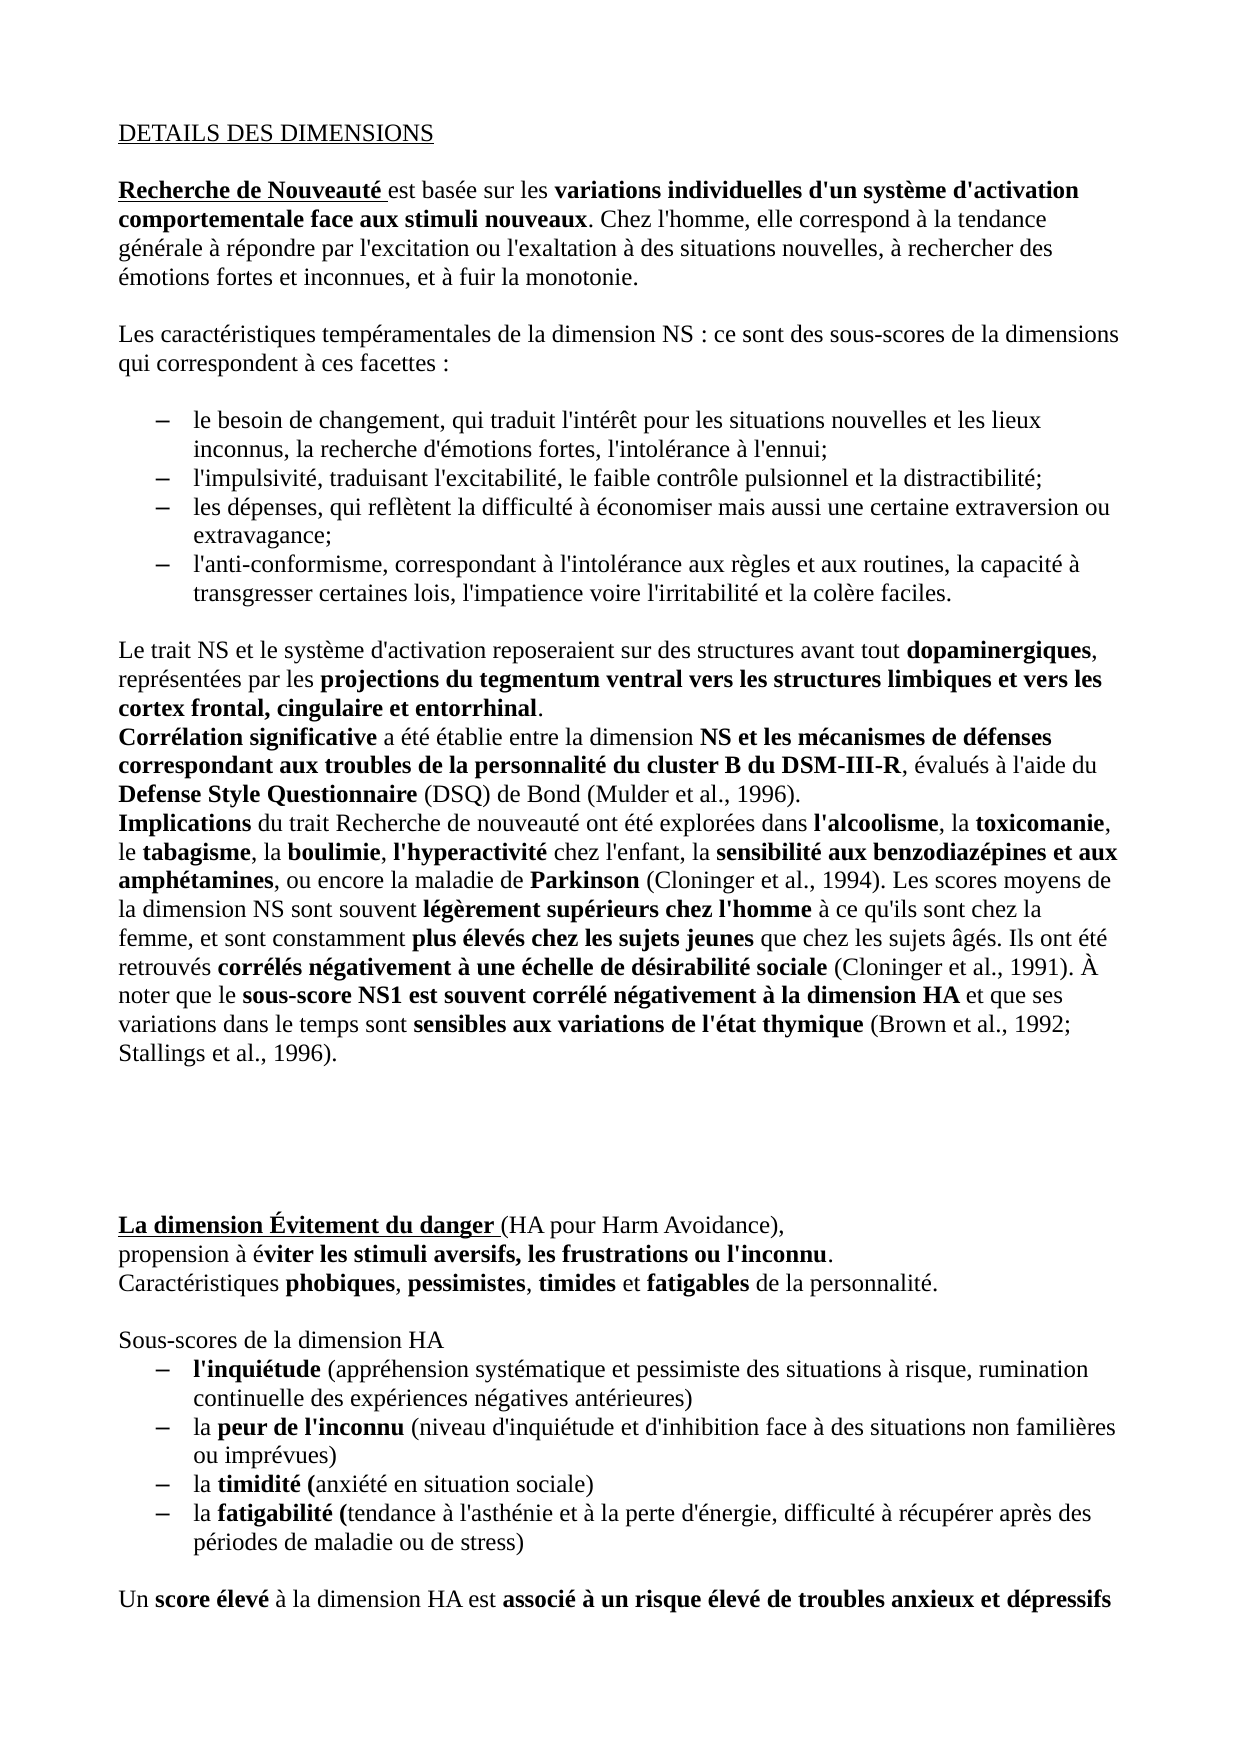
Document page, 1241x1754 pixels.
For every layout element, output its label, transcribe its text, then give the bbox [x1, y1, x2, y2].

list le besoin de changement, qui traduit l'intérêt pour les situations nouvelles et les lieux inconnus, la recherche d'émotions fortes, l'intolérance à l'ennui; [156, 406, 1122, 463]
text Un score élevé à la dimension HA est associé à un risque élevé de troubles anxieux et dépressifs [118, 1584, 1122, 1613]
list la fatigabilité (tendance à l'asthénie et à la perte d'énergie, difficulté à récupérer après des périodes de maladie ou de stress) [156, 1498, 1122, 1556]
text Recherche de Nouveauté est basée sur les variations individuelles d'un système d'activation comportementale face aux stimuli nouveaux. Chez l'homme, elle correspond à la tendance générale à répondre par l'excitation ou l'exaltation à des situations nouvelles, à rechercher des émotions fortes et inconnues, et à fuir la monotonie. [118, 176, 1122, 291]
list la timidité (anxiété en situation sociale) [156, 1469, 1122, 1498]
list l'inquiétude (appréhension systématique et pessimiste des situations à risque, rumination continuelle des expériences négatives antérieures) [156, 1354, 1122, 1412]
text Sous-scores de la dimension HA [118, 1326, 1122, 1354]
text Les caractéristiques tempéramentales de la dimension NS : ce sont des sous-scores de la dimensions qui correspondent à ces facettes : [118, 319, 1122, 377]
text Corrélation significative a été établie entre la dimension NS et les mécanismes de défenses correspondant aux troubles de la personnalité du cluster B du DSM-III-R, évalués à l'aide du Defense Style Questionnaire (DSQ) de Bond (Mulder et al., 1996). [118, 722, 1122, 808]
text Implications du trait Recherche de nouveauté ont été explorées dans l'alcoolisme, la toxicomanie, le tabagisme, la boulimie, l'hyperactivité chez l'enfant, la sensibilité aux benzodiazépines et aux amphétamines, ou encore la maladie de Parkinson (Cloninger et al., 1994). Les scores moyens de la dimension NS sont souvent légèrement supérieurs chez l'homme à ce qu'ils sont chez la femme, et sont constamment plus élevés chez les sujets jeunes que chez les sujets âgés. Ils ont été retrouvés corrélés négativement à une échelle de désirabilité sociale (Cloninger et al., 1991). À noter que le sous-score NS1 est souvent corrélé négativement à la dimension HA et que ses variations dans le temps sont sensibles aux variations de l'état thymique (Brown et al., 1992; Stallings et al., 1996). [118, 808, 1122, 1067]
text DETAILS DES DIMENSIONS [118, 118, 1122, 147]
text Le trait NS et le système d'activation reposeraient sur des structures avant tout dopaminergiques, représentées par les projections du tegmentum ventral vers les structures limbiques et vers les cortex frontal, cingulaire et entorrhinal. [118, 636, 1122, 722]
list l'anti-conformisme, correspondant à l'intolérance aux règles et aux routines, la capacité à transgresser certaines lois, l'impatience voire l'irritabilité et la colère faciles. [156, 549, 1122, 607]
list les dépenses, qui reflètent la difficulté à économiser mais aussi une certaine extraversion ou extravagance; [156, 492, 1122, 549]
text Caractéristiques phobiques, pessimistes, timides et fatigables de la personnalité. [118, 1268, 1122, 1297]
list la peur de l'inconnu (niveau d'inquiétude et d'inhibition face à des situations non familières ou imprévues) [156, 1412, 1122, 1469]
text propension à éviter les stimuli aversifs, les frustrations ou l'inconnu. [118, 1239, 1122, 1268]
text La dimension Évitement du danger (HA pour Harm Avoidance), [118, 1211, 1122, 1239]
list l'impulsivité, traduisant l'excitabilité, le faible contrôle pulsionnel et la distractibilité; [156, 463, 1122, 492]
